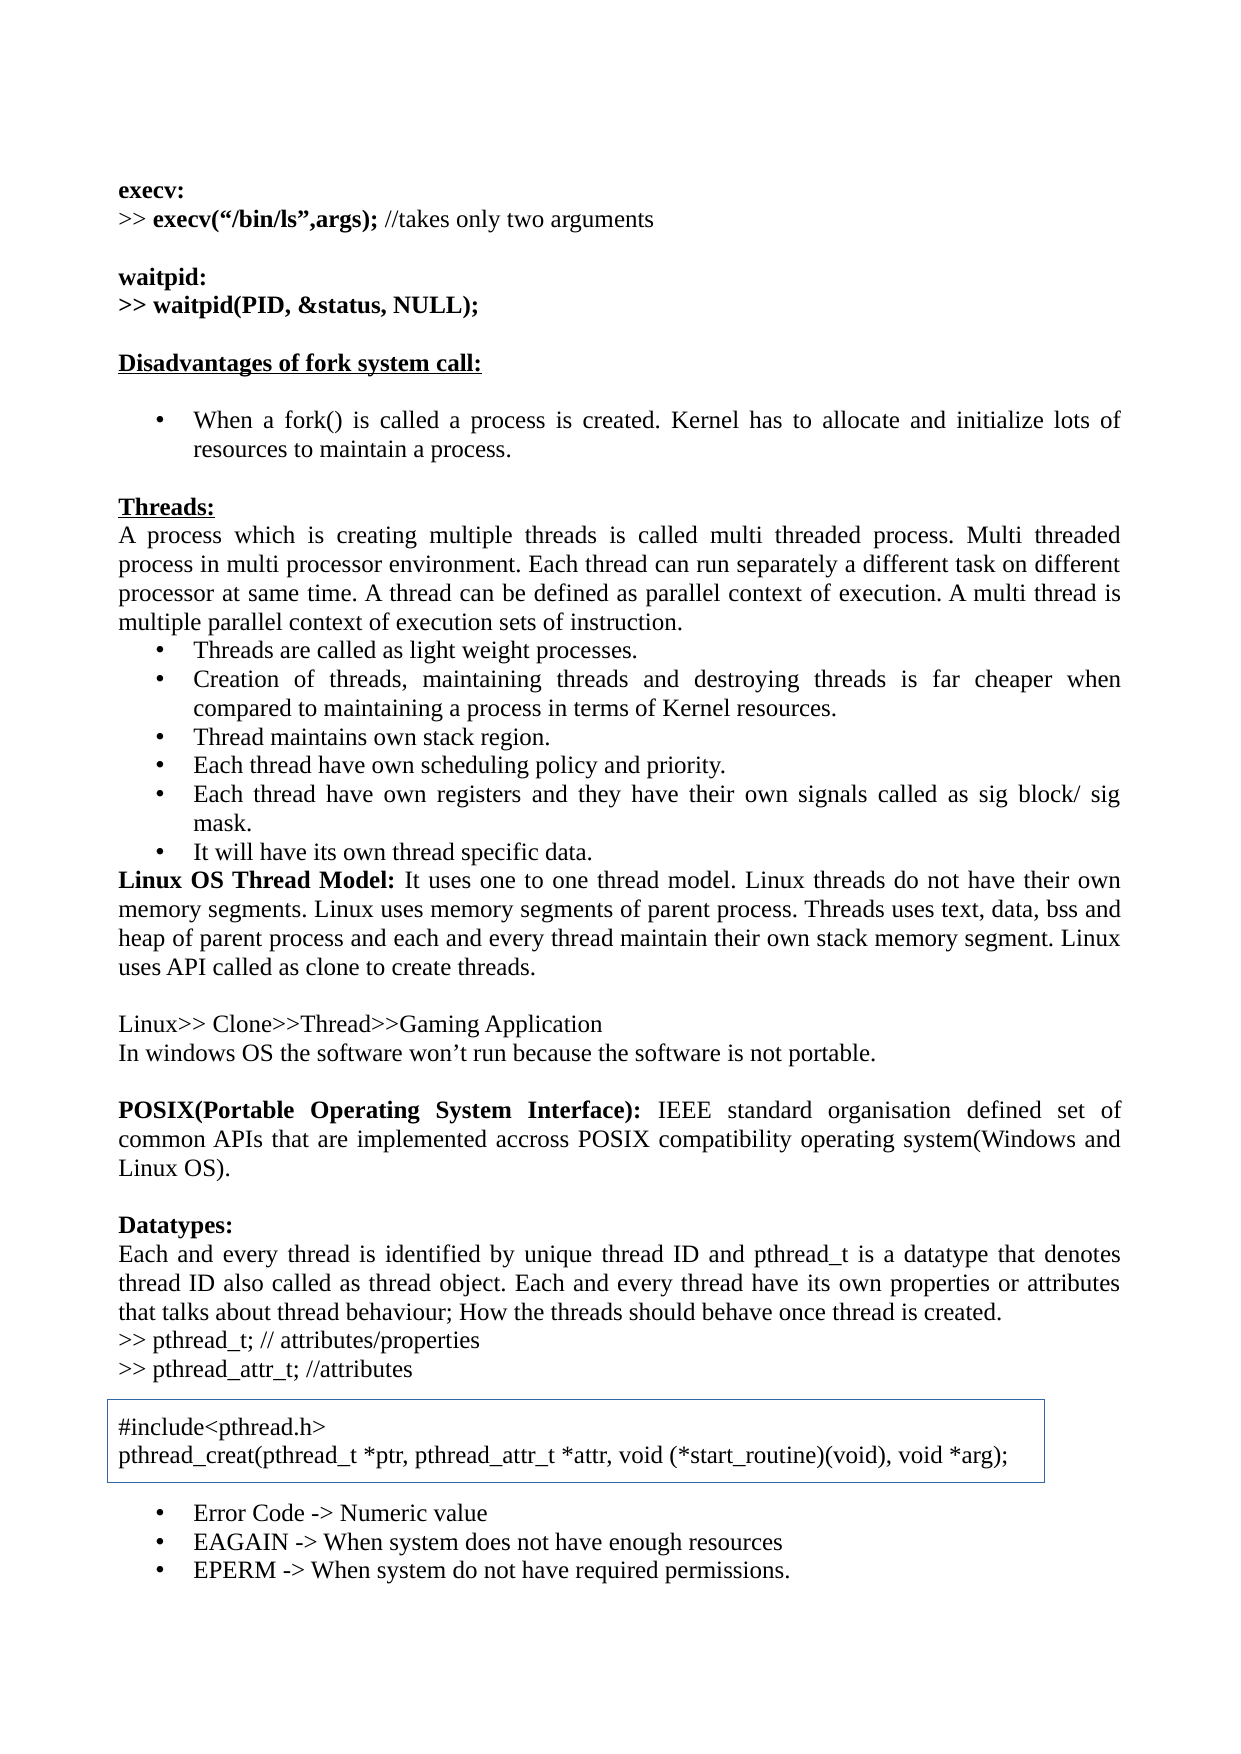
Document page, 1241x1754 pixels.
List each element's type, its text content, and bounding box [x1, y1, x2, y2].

list EAGAIN -> When system does not have enough resources [156, 1527, 1122, 1556]
text pthread_creat(pthread_t *ptr, pthread_attr_t *attr, void (*start_routine)(void), void *arg); [118, 1441, 1044, 1469]
text Datatypes: [118, 1211, 1122, 1239]
text Threads: [118, 492, 1122, 521]
list Each thread have own scheduling policy and priority. [156, 751, 1122, 779]
list Error Code -> Numeric value [156, 1498, 1122, 1527]
text >> waitpid(PID, &status, NULL); [118, 291, 1122, 319]
text A process which is creating multiple threads is called multi threaded process. Multi threaded process in multi processor environment. Each thread can run separately a different task on different processor at same time. A thread can be defined as parallel context of execution. A multi thread is multiple parallel context of execution sets of instruction. [118, 521, 1122, 636]
text Linux OS Thread Model: It uses one to one thread model. Linux threads do not have their own memory segments. Linux uses memory segments of parent process. Threads uses text, data, bss and heap of parent process and each and every thread maintain their own stack memory segment. Linux uses API called as clone to create threads. [118, 866, 1122, 981]
text [1045, 1412, 1122, 1441]
text [1045, 1441, 1122, 1469]
list It will have its own thread specific data. [156, 837, 1122, 866]
text Each and every thread is identified by unique thread ID and pthread_t is a datatype that denotes thread ID also called as thread object. Each and every thread have its own properties or attributes that talks about thread behaviour; How the threads should behave once thread is created. [118, 1239, 1122, 1326]
text Disadvantages of fork system call: [118, 348, 1122, 377]
text waitpid: [118, 262, 1122, 291]
text execv: [118, 176, 1122, 204]
list Thread maintains own stack region. [156, 722, 1122, 751]
text >> pthread_t; // attributes/properties [118, 1326, 1122, 1354]
text #include<pthread.h> [118, 1412, 1044, 1441]
list Creation of threads, maintaining threads and destroying threads is far cheaper when compared to maintaining a process in terms of Kernel resources. [156, 664, 1122, 722]
text Linux>> Clone>>Thread>>Gaming Application [118, 1009, 1122, 1038]
list When a fork() is called a process is created. Kernel has to allocate and initialize lots of resources to maintain a process. [156, 406, 1122, 463]
text In windows OS the software won’t run because the software is not portable. [118, 1038, 1122, 1067]
list Each thread have own registers and they have their own signals called as sig block/ sig mask. [156, 779, 1122, 837]
text >> pthread_attr_t; //attributes [118, 1354, 1122, 1383]
list Threads are called as light weight processes. [156, 636, 1122, 664]
text POSIX(Portable Operating System Interface): IEEE standard organisation defined set of common APIs that are implemented accross POSIX compatibility operating system(Windows and Linux OS). [118, 1096, 1122, 1182]
list EPERM -> When system do not have required permissions. [156, 1556, 1122, 1584]
text >> execv(“/bin/ls”,args); //takes only two arguments [118, 204, 1122, 233]
